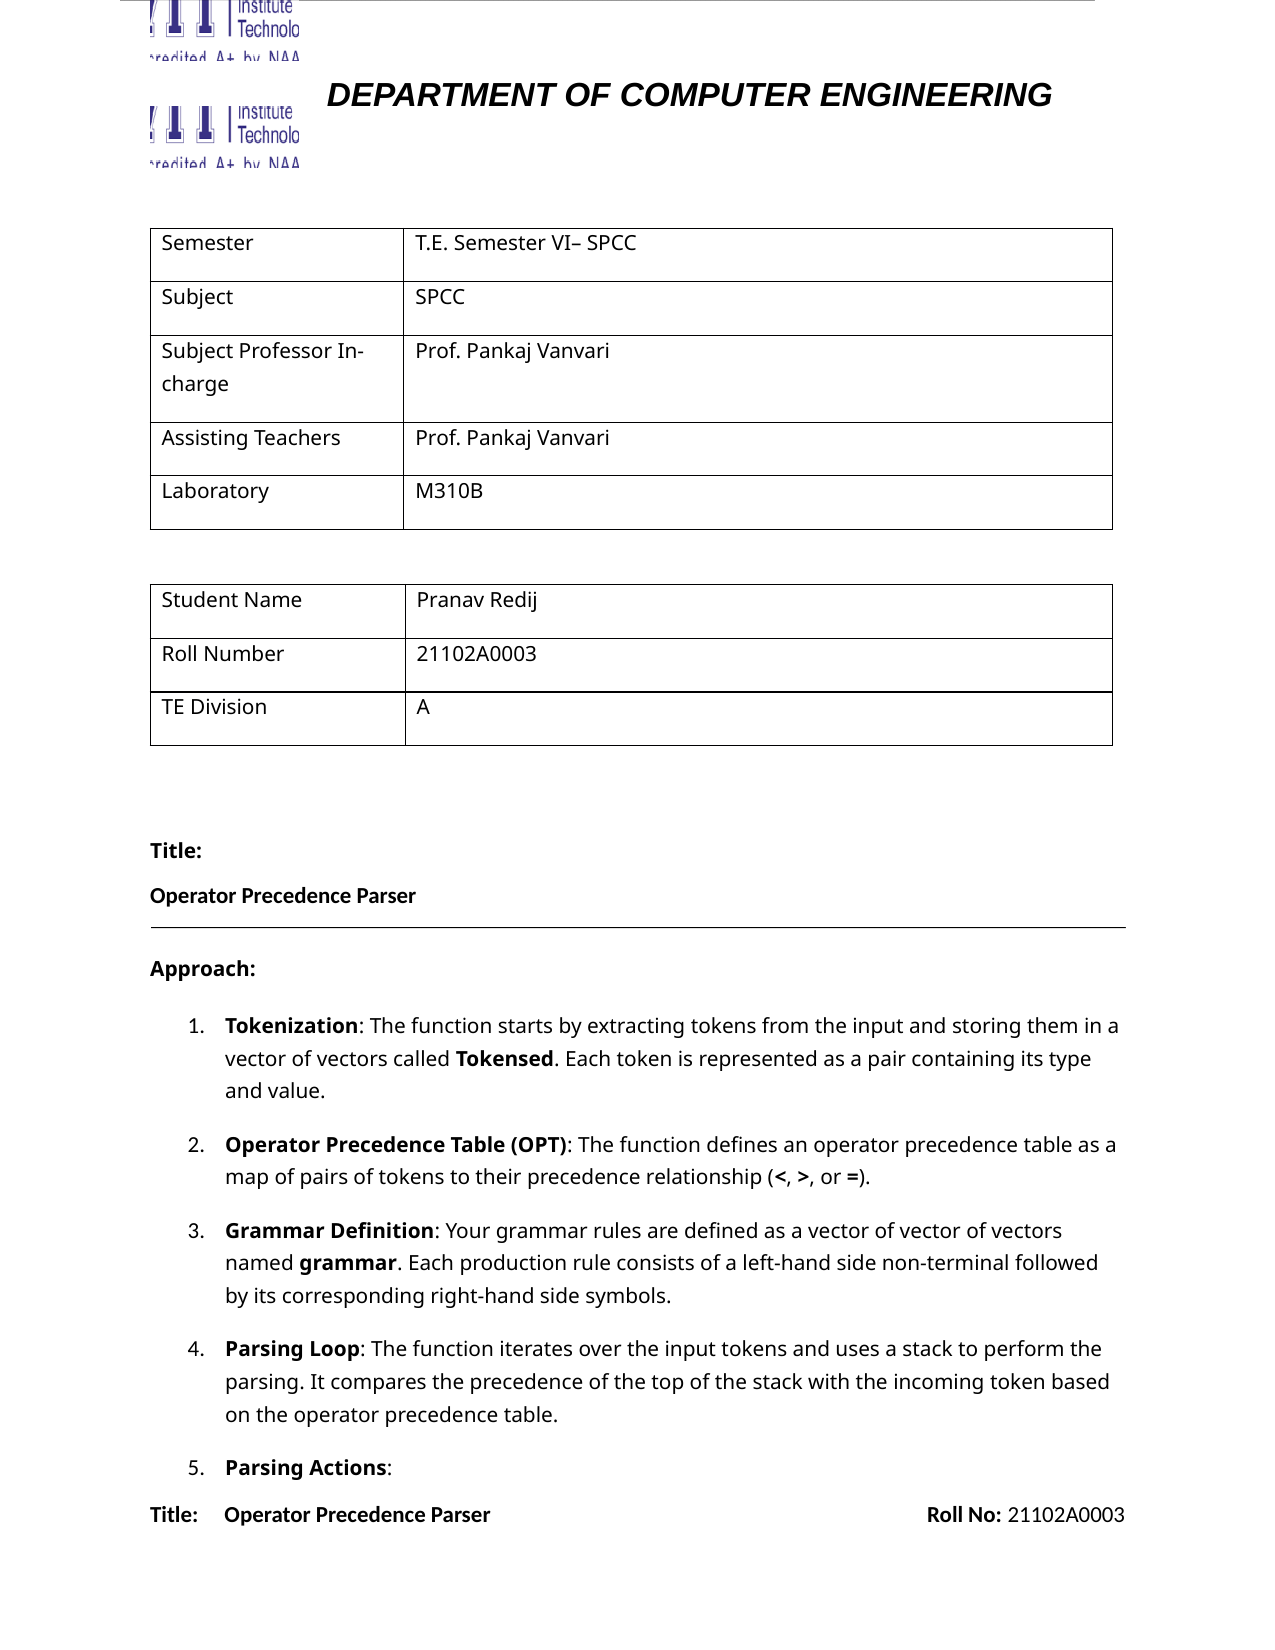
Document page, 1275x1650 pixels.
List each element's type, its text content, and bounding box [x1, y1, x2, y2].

table_header Pranav Redij [406, 585, 1112, 638]
list Tokenization: The function starts by extracting tokens from the input and storing them in a vector of vectors called Tokensed. Each token is represented as a pair containing its type and value. [187, 1011, 1125, 1105]
table_cell Subject Professor In-charge [151, 336, 403, 422]
table_cell Laboratory [151, 476, 403, 529]
list Grammar Definition: Your grammar rules are defined as a vector of vector of vectors named grammar. Each production rule consists of a left-hand side non-terminal followed by its corresponding right-hand side symbols. [187, 1216, 1125, 1309]
list Operator Precedence Table (OPT): The function defines an operator precedence table as a map of pairs of tokens to their precedence relationship (<, >, or =). [187, 1130, 1125, 1191]
table_cell Assisting Teachers [151, 423, 403, 475]
list Parsing Loop: The function iterates over the input tokens and uses a stack to perform the parsing. It compares the precedence of the top of the stack with the incoming token based on the operator precedence table. [187, 1334, 1125, 1428]
table_cell Prof. Pankaj Vanvari [404, 423, 1112, 475]
table_cell Roll Number [151, 639, 405, 691]
table_cell Subject [151, 282, 403, 335]
table_cell 21102A0003 [406, 639, 1112, 691]
text Approach: [150, 954, 1125, 983]
text Title: [150, 837, 1125, 865]
table_cell SPCC [404, 282, 1112, 335]
table_cell A [406, 693, 1112, 745]
table_header Semester [151, 229, 403, 281]
table_cell TE Division [151, 693, 405, 745]
list Parsing Actions: [187, 1453, 1125, 1482]
table_cell M310B [404, 476, 1112, 529]
table_header T.E. Semester VI– SPCC [404, 229, 1112, 281]
text Operator Precedence Parser [150, 882, 1125, 910]
table_cell Prof. Pankaj Vanvari [404, 336, 1112, 422]
table_header Student Name [151, 585, 405, 638]
